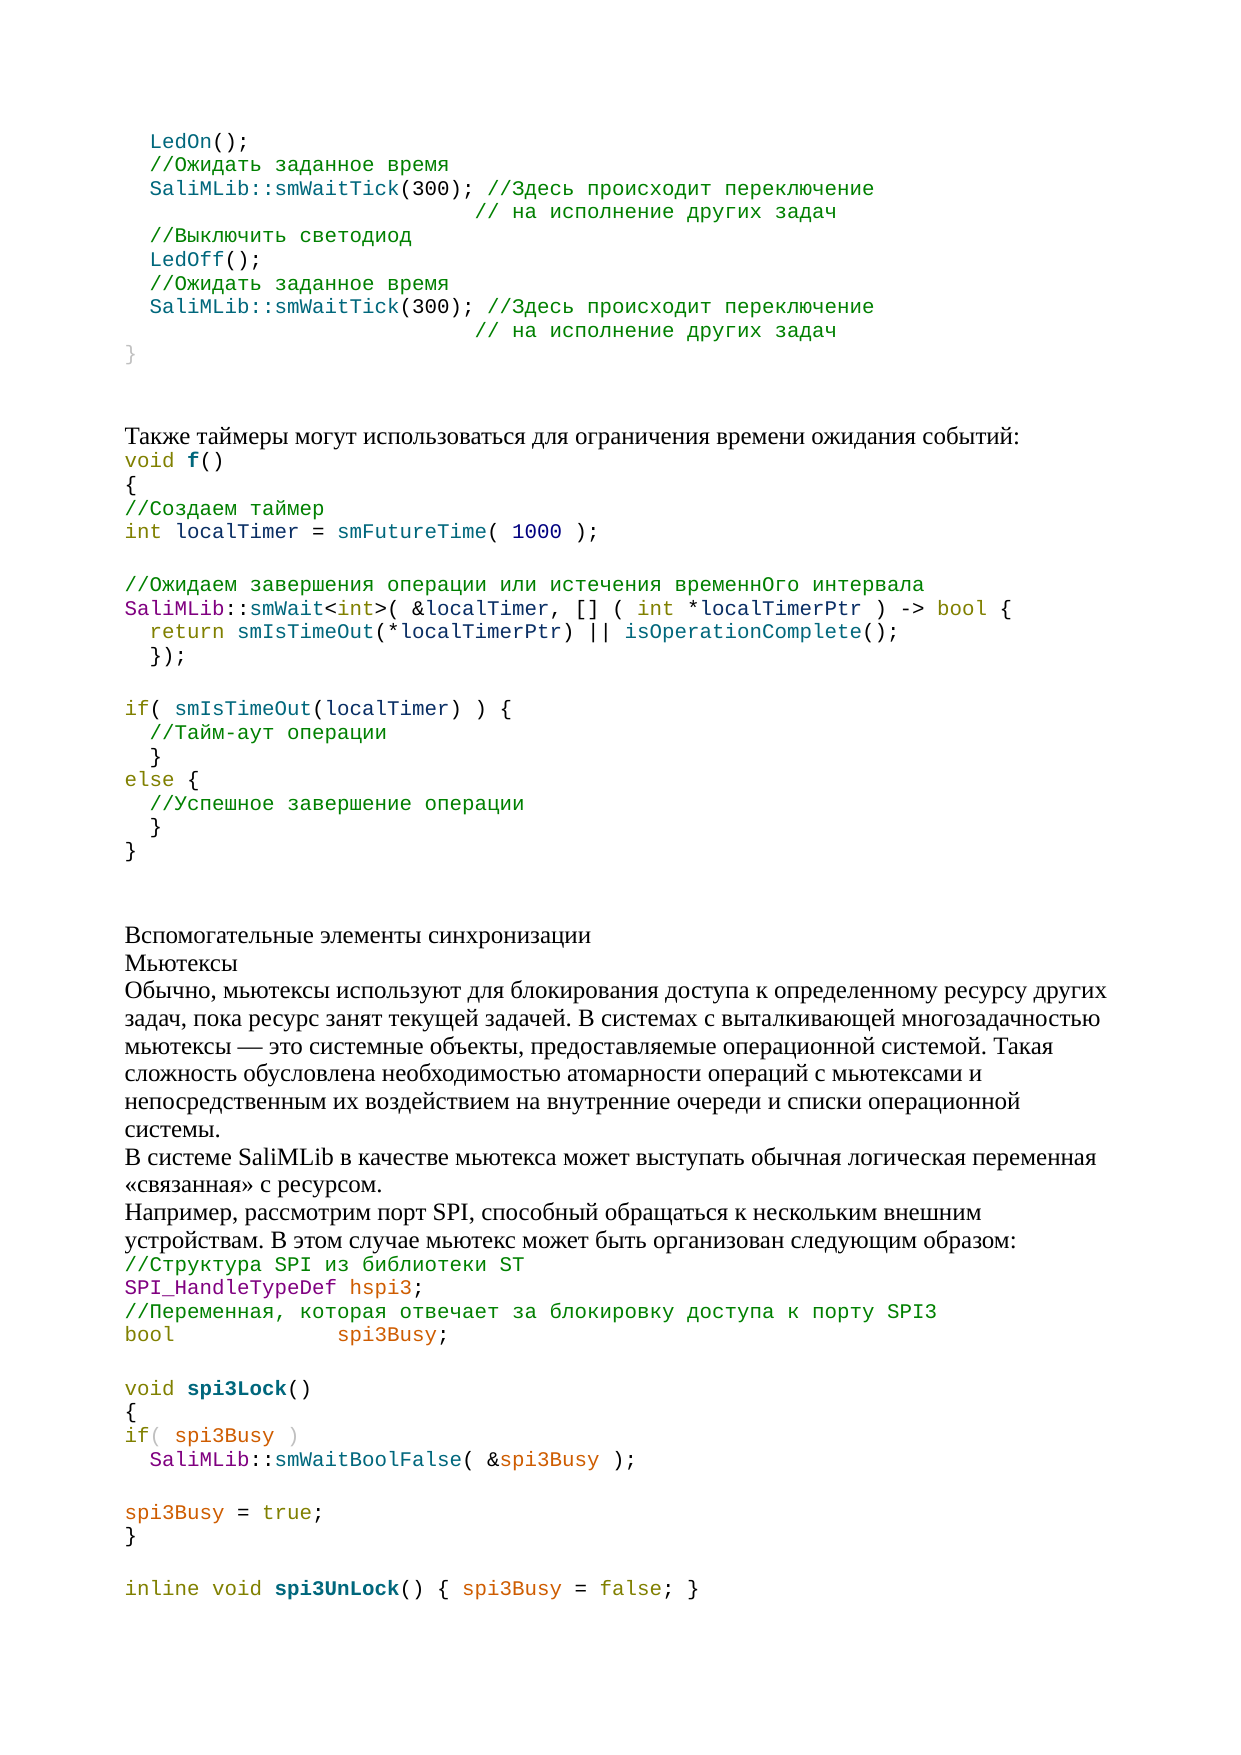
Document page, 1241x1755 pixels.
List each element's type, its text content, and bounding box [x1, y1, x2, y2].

text SaliMLib::smWait<int>( &localTimer, [] ( int *localTimerPtr ) -> bool { [118, 598, 1122, 622]
text } [118, 817, 1122, 840]
text SaliMLib::smWaitBoolFalse( &spi3Busy ); [118, 1448, 1122, 1472]
text //Структура SPI из библиотеки ST [118, 1253, 1122, 1277]
text Также таймеры могут использоваться для ограничения времени ожидания событий: [118, 422, 1122, 450]
text void f() [118, 450, 1122, 474]
text } [118, 343, 1122, 367]
text //Ожидать заданное время [118, 272, 1122, 296]
text if( smIsTimeOut(localTimer) ) { [118, 692, 1122, 722]
text LedOff(); [118, 249, 1122, 272]
text int localTimer = smFutureTime( 1000 ); [118, 521, 1122, 545]
text В системе SaliMLib в качестве мьютекса может выступать обычная логическая переменная «связанная» с ресурсом. [118, 1143, 1122, 1198]
text Например, рассмотрим порт SPI, способный обращаться к нескольким внешним устройствам. В этом случае мьютекс может быть организован следующим образом: [118, 1198, 1122, 1253]
text { [118, 1401, 1122, 1425]
text bool spi3Busy; [118, 1324, 1122, 1348]
text //Создаем таймер [118, 497, 1122, 521]
text SPI_HandleTypeDef hspi3; [118, 1277, 1122, 1301]
text } [118, 840, 1122, 864]
text Мьютексы [118, 949, 1122, 976]
text Вспомогательные элементы синхронизации [118, 921, 1122, 949]
text SaliMLib::smWaitTick(300); //Здесь происходит переключение [118, 178, 1122, 202]
text void spi3Lock() [118, 1371, 1122, 1401]
text //Тайм-аут операции [118, 722, 1122, 746]
text // на исполнение других задач [118, 320, 1122, 343]
text else { [118, 769, 1122, 793]
text if( spi3Busy ) [118, 1425, 1122, 1448]
text }); [118, 645, 1122, 669]
text Обычно, мьютексы используют для блокирования доступа к определенному ресурсу других задач, пока ресурс занят текущей задачей. В системах с выталкивающей многозадачностью мьютексы — это системные объекты, предоставляемые операционной системой. Такая сложность обусловлена необходимостью атомарности операций с мьютексами и непосредственным их воздействием на внутренние очереди и списки операционной системы. [118, 976, 1122, 1143]
text // на исполнение других задач [118, 202, 1122, 225]
text SaliMLib::smWaitTick(300); //Здесь происходит переключение [118, 296, 1122, 320]
text return smIsTimeOut(*localTimerPtr) || isOperationComplete(); [118, 622, 1122, 645]
text spi3Busy = true; [118, 1495, 1122, 1525]
text //Ожидать заданное время [118, 154, 1122, 178]
text //Переменная, которая отвечает за блокировку доступа к порту SPI3 [118, 1301, 1122, 1324]
text //Успешное завершение операции [118, 793, 1122, 817]
text } [118, 746, 1122, 769]
text } [118, 1525, 1122, 1549]
text { [118, 474, 1122, 497]
text //Ожидаем завершения операции или истечения временнОго интервала [118, 568, 1122, 598]
text LedOn(); [118, 124, 1122, 154]
text inline void spi3UnLock() { spi3Busy = false; } [118, 1572, 1122, 1608]
text //Выключить светодиод [118, 225, 1122, 249]
